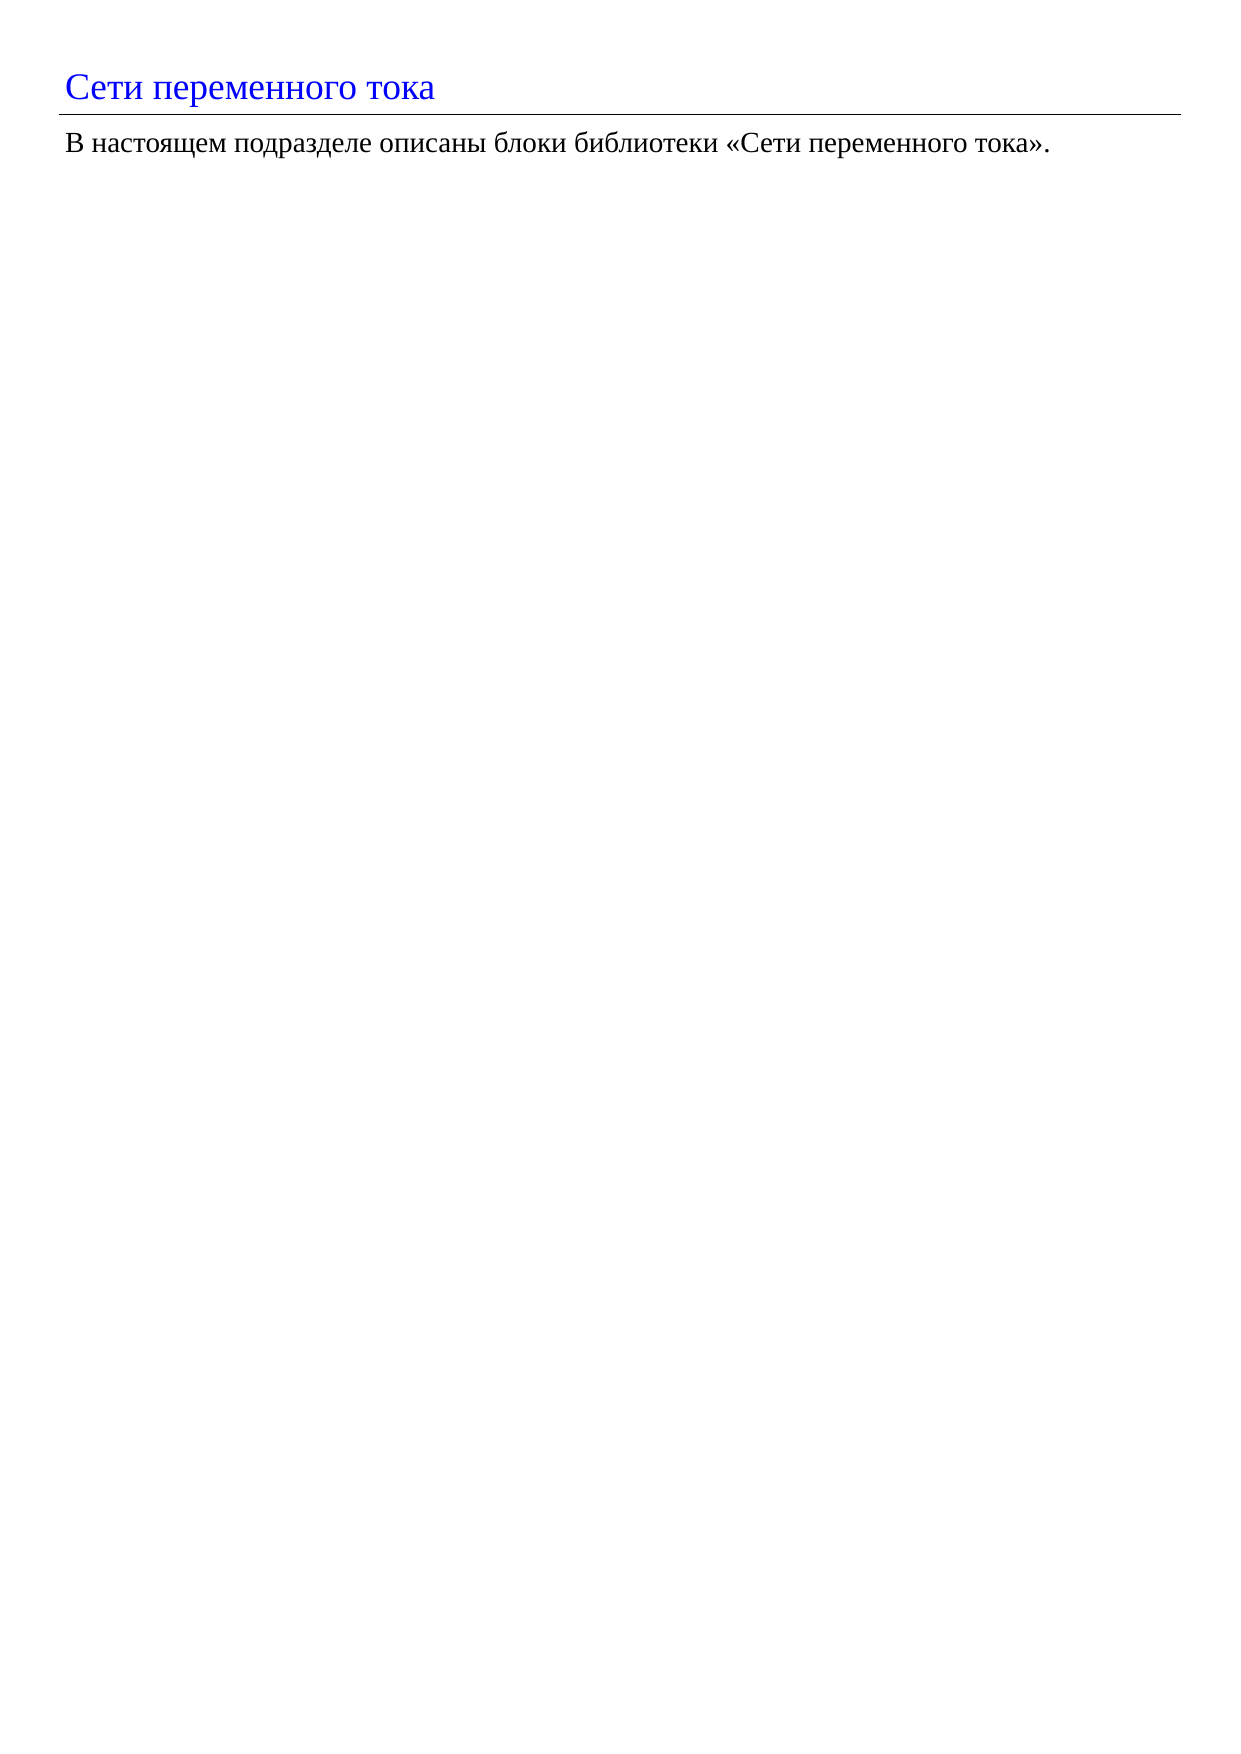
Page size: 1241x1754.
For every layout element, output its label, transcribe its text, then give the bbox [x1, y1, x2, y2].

table_cell В настоящем подразделе описаны блоки библиотеки «Сети переменного тока». [59, 115, 1181, 171]
table_header Сети переменного тока [59, 59, 1181, 114]
